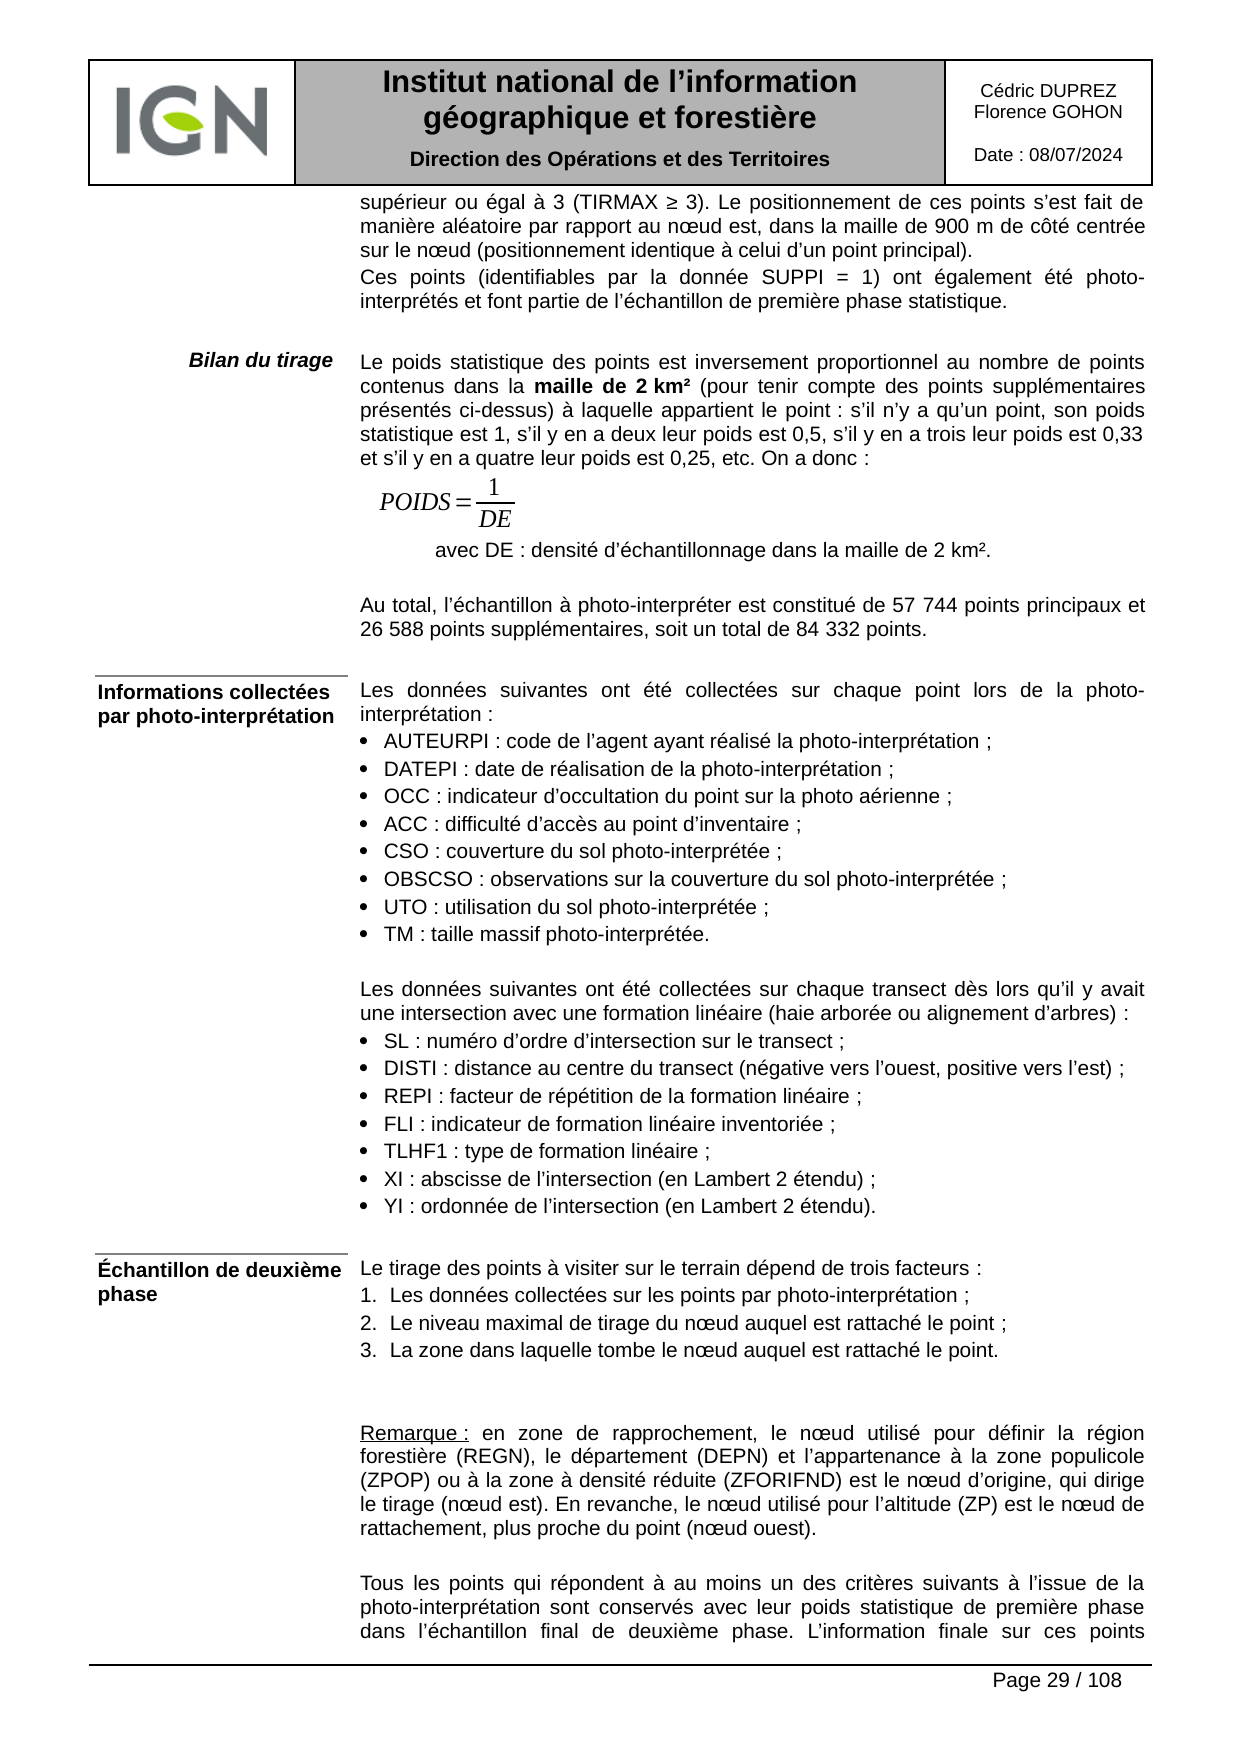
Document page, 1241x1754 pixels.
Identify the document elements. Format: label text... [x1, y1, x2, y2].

table_cell [89, 186, 354, 346]
table_cell Les données suivantes ont été collectées sur chaque point lors de la photo-interprétation : AUTEURPI : code de l’agent ayant réalisé la photo-interprétation ; DATEPI : date de réalisation de la photo-interprétation ; OCC : indicateur d’occultation du point sur la photo aérienne ; ACC : difficulté d’accès au point d’inventaire ; CSO : couverture du sol photo-interprétée ; OBSCSO : observations sur la couverture du sol photo-interprétée ; UTO : utilisation du sol photo-interprétée ; TM : taille massif photo-interprétée. Les données suivantes ont été collectées sur chaque transect dès lors qu’il y avait une intersection avec une formation linéaire (haie arborée ou alignement d’arbres) : SL : numéro d’ordre d’intersection sur le transect ; DISTI : distance au centre du transect (négative vers l’ouest, positive vers l’est) ; REPI : facteur de répétition de la formation linéaire ; FLI : indicateur de formation linéaire inventoriée ; TLHF1 : type de formation linéaire ; XI : abscisse de l’intersection (en Lambert 2 étendu) ; YI : ordonnée de l’intersection (en Lambert 2 étendu). [354, 674, 1152, 1252]
picture [91, 62, 293, 180]
table_cell Échantillon de deuxième phase [89, 1252, 354, 1649]
table_cell supérieur ou égal à 3 (TIRMAX ≥ 3). Le positionnement de ces points s’est fait de manière aléatoire par rapport au nœud est, dans la maille de 900 m de côté centrée sur le nœud (positionnement identique à celui d’un point principal). Ces points (identifiables par la donnée SUPPI = 1) ont également été photo-interprétés et font partie de l’échantillon de première phase statistique. [354, 186, 1152, 346]
table_cell Informations collectées par photo-interprétation [89, 674, 354, 1252]
table_cell Bilan du tirage [89, 346, 354, 674]
table_cell Le tirage des points à visiter sur le terrain dépend de trois facteurs : Les données collectées sur les points par photo-interprétation ; Le niveau maximal de tirage du nœud auquel est rattaché le point ; La zone dans laquelle tombe le nœud auquel est rattaché le point. Remarque : en zone de rapprochement, le nœud utilisé pour définir la région forestière (REGN), le département (DEPN) et l’appartenance à la zone populicole (ZPOP) ou à la zone à densité réduite (ZFORIFND) est le nœud d’origine, qui dirige le tirage (nœud est). En revanche, le nœud utilisé pour l’altitude (ZP) est le nœud de rattachement, plus proche du point (nœud ouest). Tous les points qui répondent à au moins un des critères suivants à l’issue de la photo-interprétation sont conservés avec leur poids statistique de première phase dans l’échantillon final de deuxième phase. L’information finale sur ces points [354, 1252, 1152, 1649]
table_cell Le poids statistique des points est inversement proportionnel au nombre de points contenus dans la maille de 2 km² (pour tenir compte des points supplémentaires présentés ci-dessus) à laquelle appartient le point : s’il n’y a qu’un point, son poids statistique est 1, s’il y en a deux leur poids est 0,5, s’il y en a trois leur poids est 0,33 et s’il y en a quatre leur poids est 0,25, etc. On a donc : avec DE : densité d’échantillonnage dans la maille de 2 km². Au total, l’échantillon à photo-interpréter est constitué de 57 744 points principaux et 26 588 points supplémentaires, soit un total de 84 332 points. [354, 346, 1152, 674]
